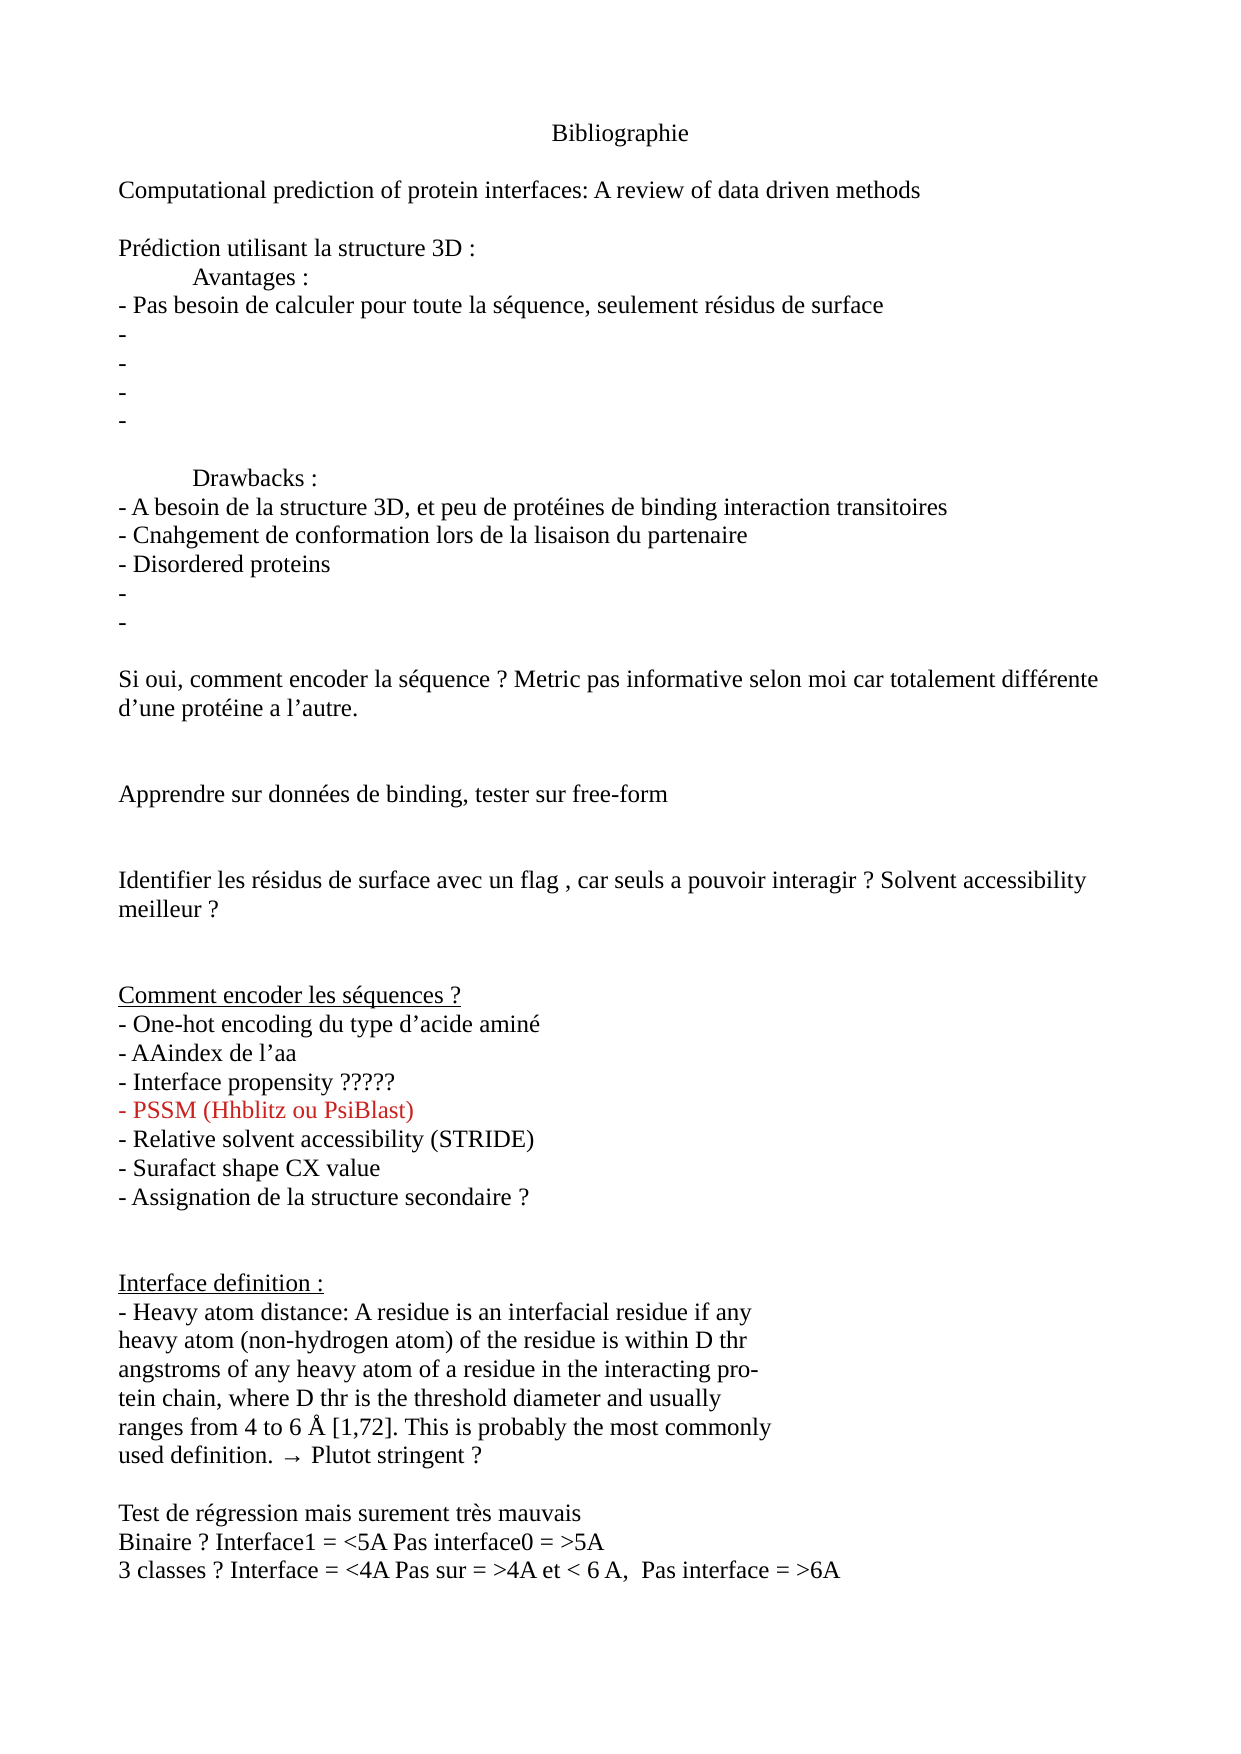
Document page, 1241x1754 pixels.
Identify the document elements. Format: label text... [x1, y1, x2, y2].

text tein chain, where D thr is the threshold diameter and usually [118, 1383, 1122, 1412]
text - PSSM (Hhblitz ou PsiBlast) [118, 1096, 1122, 1124]
text Identifier les résidus de surface avec un flag , car seuls a pouvoir interagir ? Solvent accessibility meilleur ? [118, 866, 1122, 923]
text - Heavy atom distance: A residue is an interfacial residue if any [118, 1297, 1122, 1326]
text Computational prediction of protein interfaces: A review of data driven methods [118, 176, 1122, 204]
text Prédiction utilisant la structure 3D : [118, 233, 1122, 262]
text Apprendre sur données de binding, tester sur free-form [118, 779, 1122, 808]
text Binaire ? Interface1 = <5A Pas interface0 = >5A [118, 1527, 1122, 1556]
text - Cnahgement de conformation lors de la lisaison du partenaire [118, 521, 1122, 549]
text - Relative solvent accessibility (STRIDE) [118, 1124, 1122, 1153]
text Interface definition : [118, 1268, 1122, 1297]
text - [118, 578, 1122, 607]
text - [118, 607, 1122, 636]
text heavy atom (non-hydrogen atom) of the residue is within D thr [118, 1326, 1122, 1354]
text - [118, 319, 1122, 348]
text - A besoin de la structure 3D, et peu de protéines de binding interaction transitoires [118, 492, 1122, 521]
text - [118, 377, 1122, 406]
text Drawbacks : [118, 463, 1122, 492]
text Comment encoder les séquences ? [118, 981, 1122, 1009]
text Bibliographie [118, 118, 1122, 147]
text - Interface propensity ????? [118, 1067, 1122, 1096]
text - [118, 406, 1122, 434]
text Test de régression mais surement très mauvais [118, 1498, 1122, 1527]
text - Surafact shape CX value [118, 1153, 1122, 1182]
text - Assignation de la structure secondaire ? [118, 1182, 1122, 1211]
text - AAindex de l’aa [118, 1038, 1122, 1067]
text Si oui, comment encoder la séquence ? Metric pas informative selon moi car totalement différente d’une protéine a l’autre. [118, 664, 1122, 722]
text - Disordered proteins [118, 549, 1122, 578]
text angstroms of any heavy atom of a residue in the interacting pro- [118, 1354, 1122, 1383]
text - Pas besoin de calculer pour toute la séquence, seulement résidus de surface [118, 291, 1122, 319]
text - [118, 348, 1122, 377]
text used definition. → Plutot stringent ? [118, 1441, 1122, 1469]
text ranges from 4 to 6 Å [1,72]. This is probably the most commonly [118, 1412, 1122, 1441]
text - One-hot encoding du type d’acide aminé [118, 1009, 1122, 1038]
text 3 classes ? Interface = <4A Pas sur = >4A et < 6 A, Pas interface = >6A [118, 1556, 1122, 1584]
text Avantages : [118, 262, 1122, 291]
